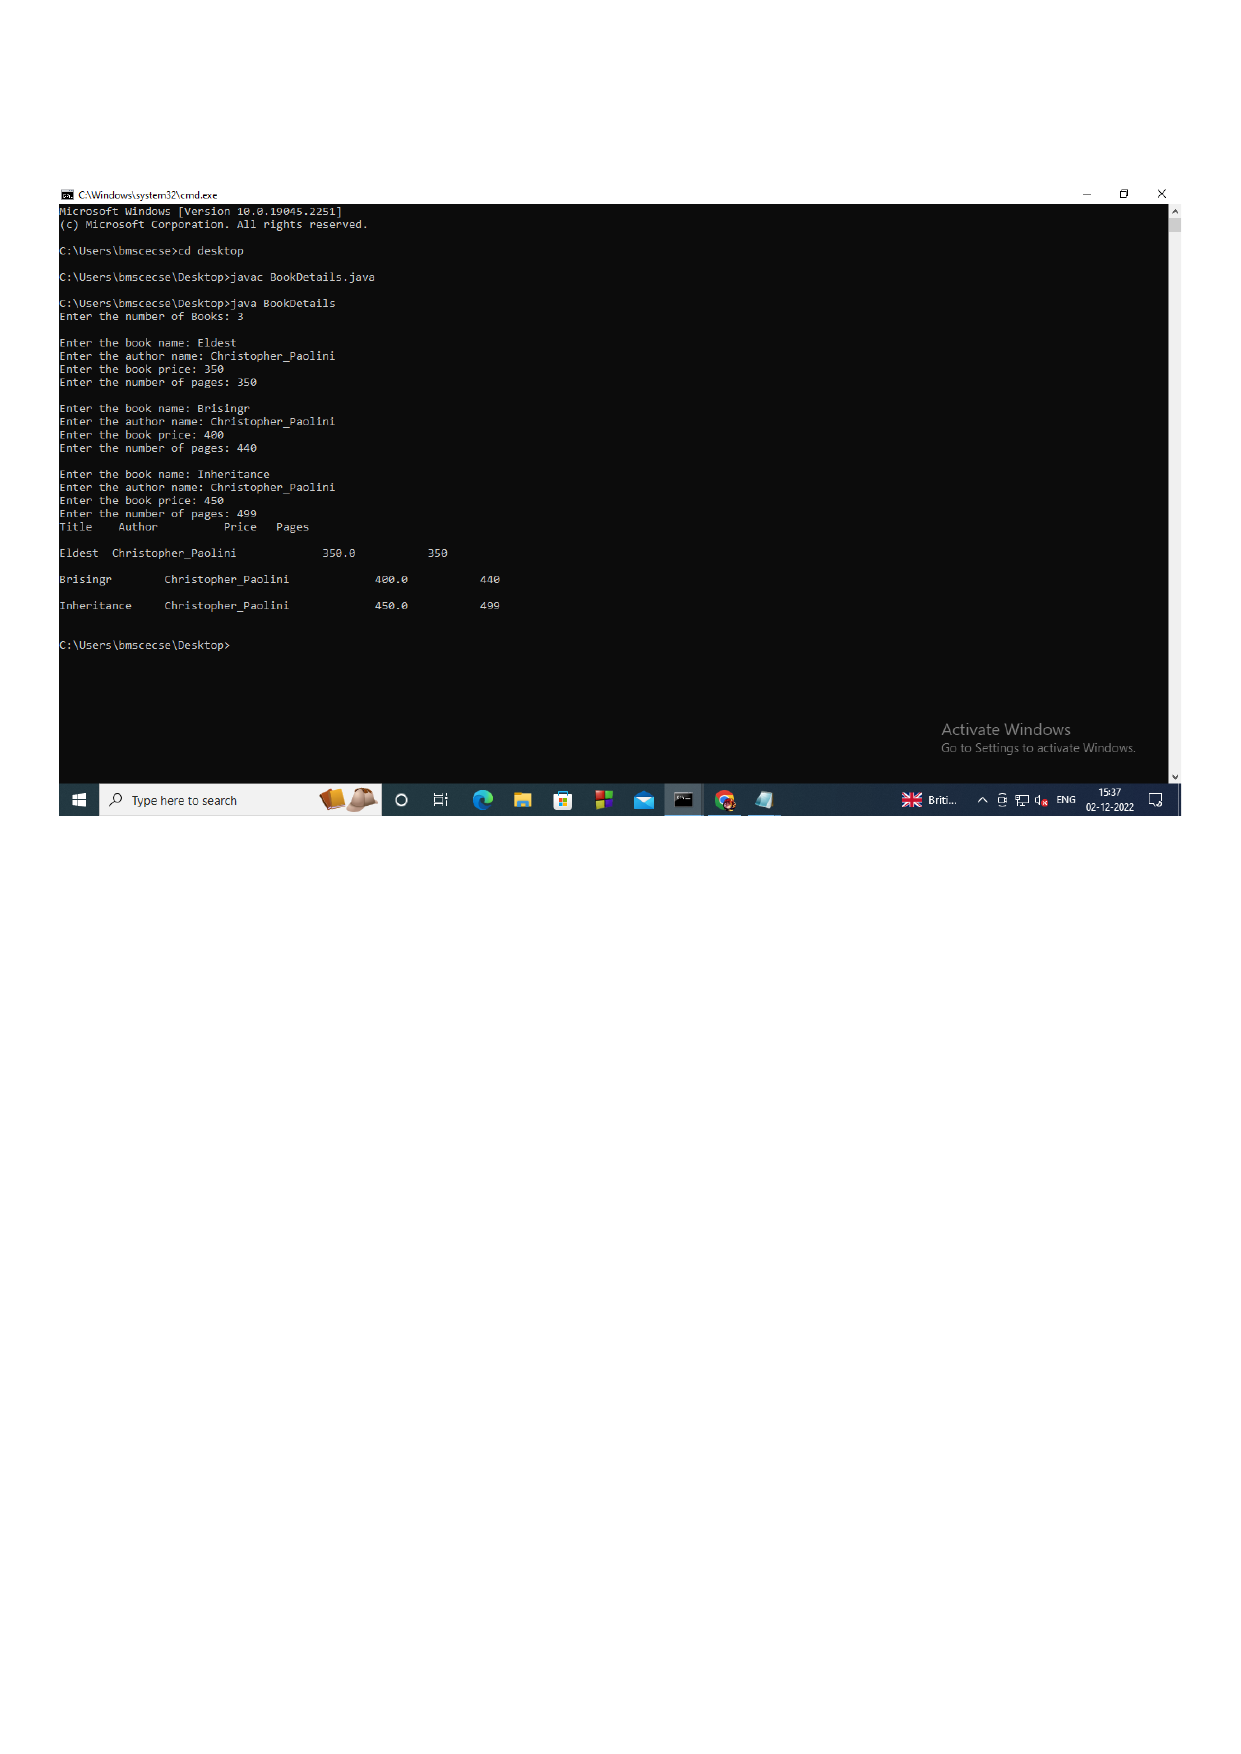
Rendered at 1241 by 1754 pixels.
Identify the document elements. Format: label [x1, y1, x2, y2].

picture [59, 185, 1182, 816]
